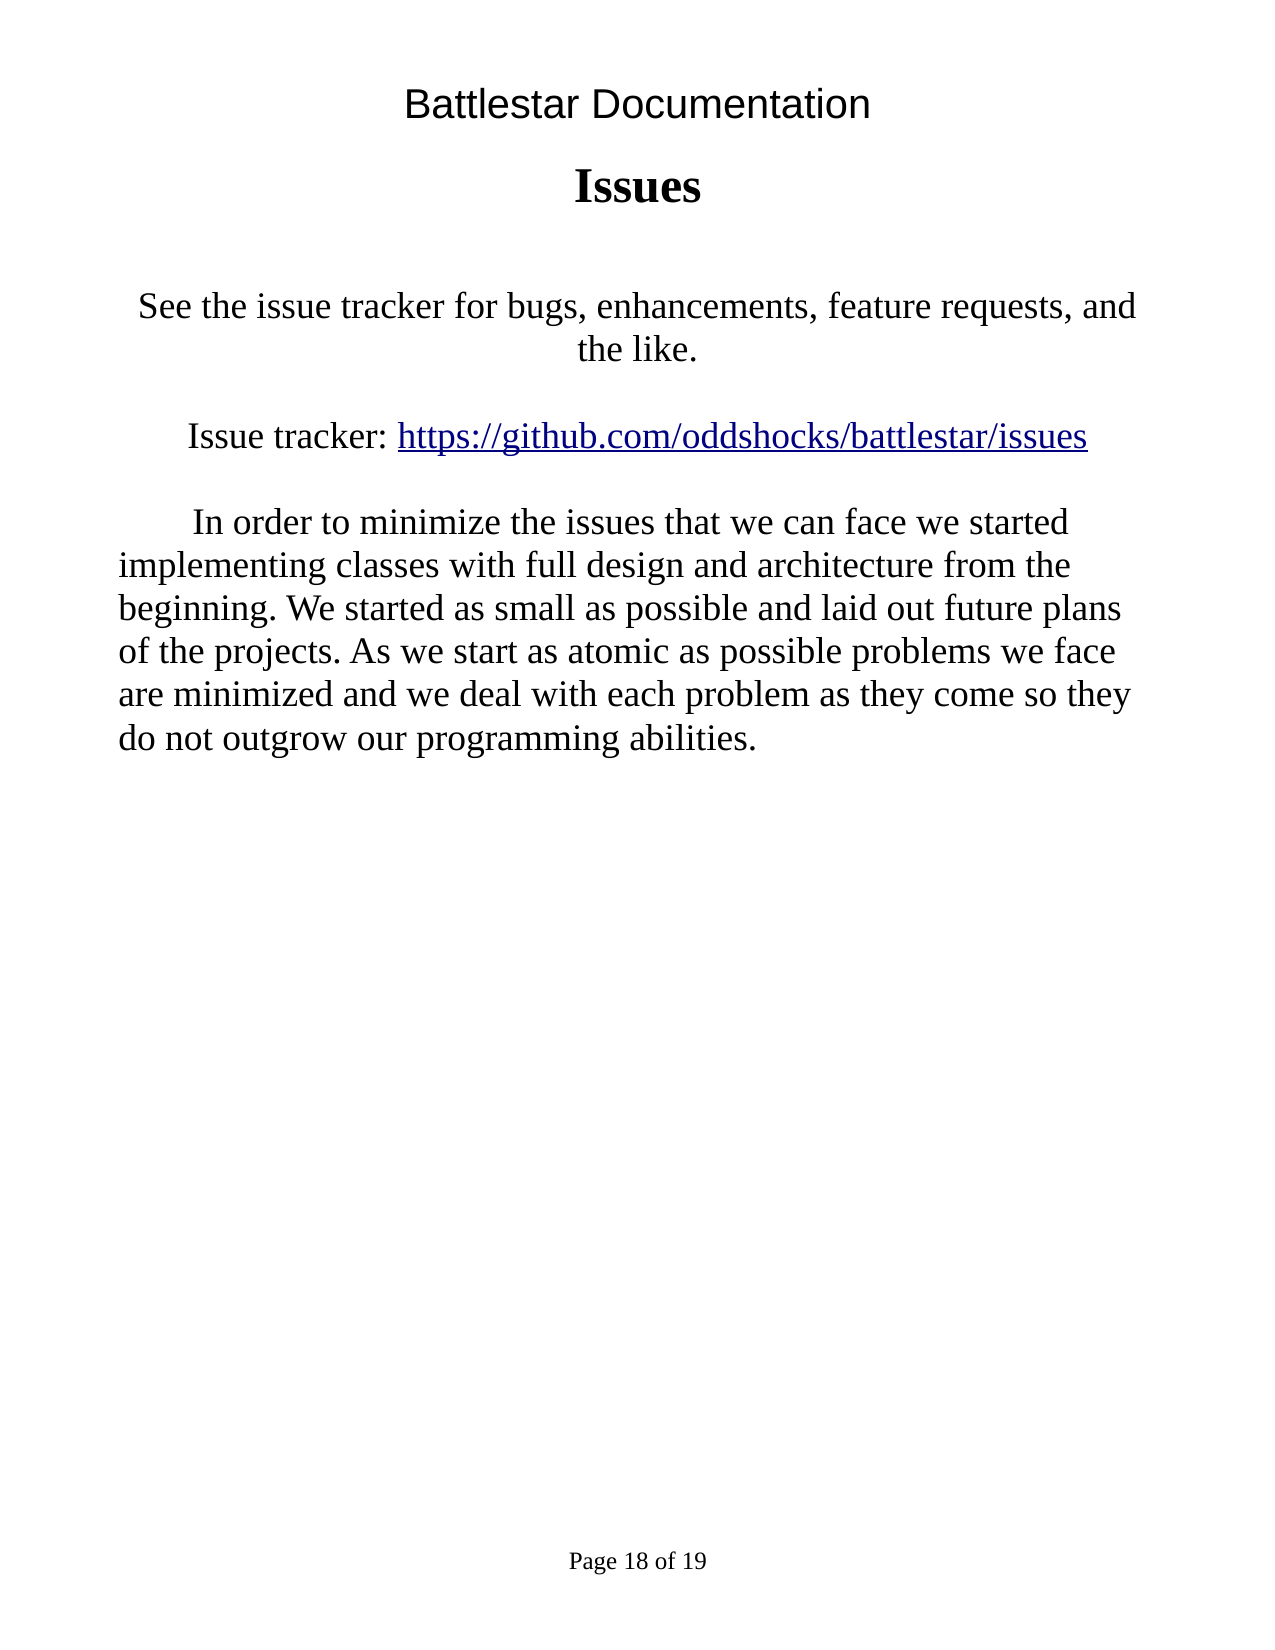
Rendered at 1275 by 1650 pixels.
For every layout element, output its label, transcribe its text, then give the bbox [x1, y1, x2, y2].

text See the issue tracker for bugs, enhancements, feature requests, and the like. [118, 284, 1157, 370]
text In order to minimize the issues that we can face we started implementing classes with full design and architecture from the beginning. We started as small as possible and laid out future plans of the projects. As we start as atomic as possible problems we face are minimized and we deal with each problem as they come so they do not outgrow our programming abilities. [118, 499, 1157, 758]
subtitle Issues [118, 156, 1157, 214]
text Issue tracker: https://github.com/oddshocks/battlestar/issues [118, 413, 1157, 456]
